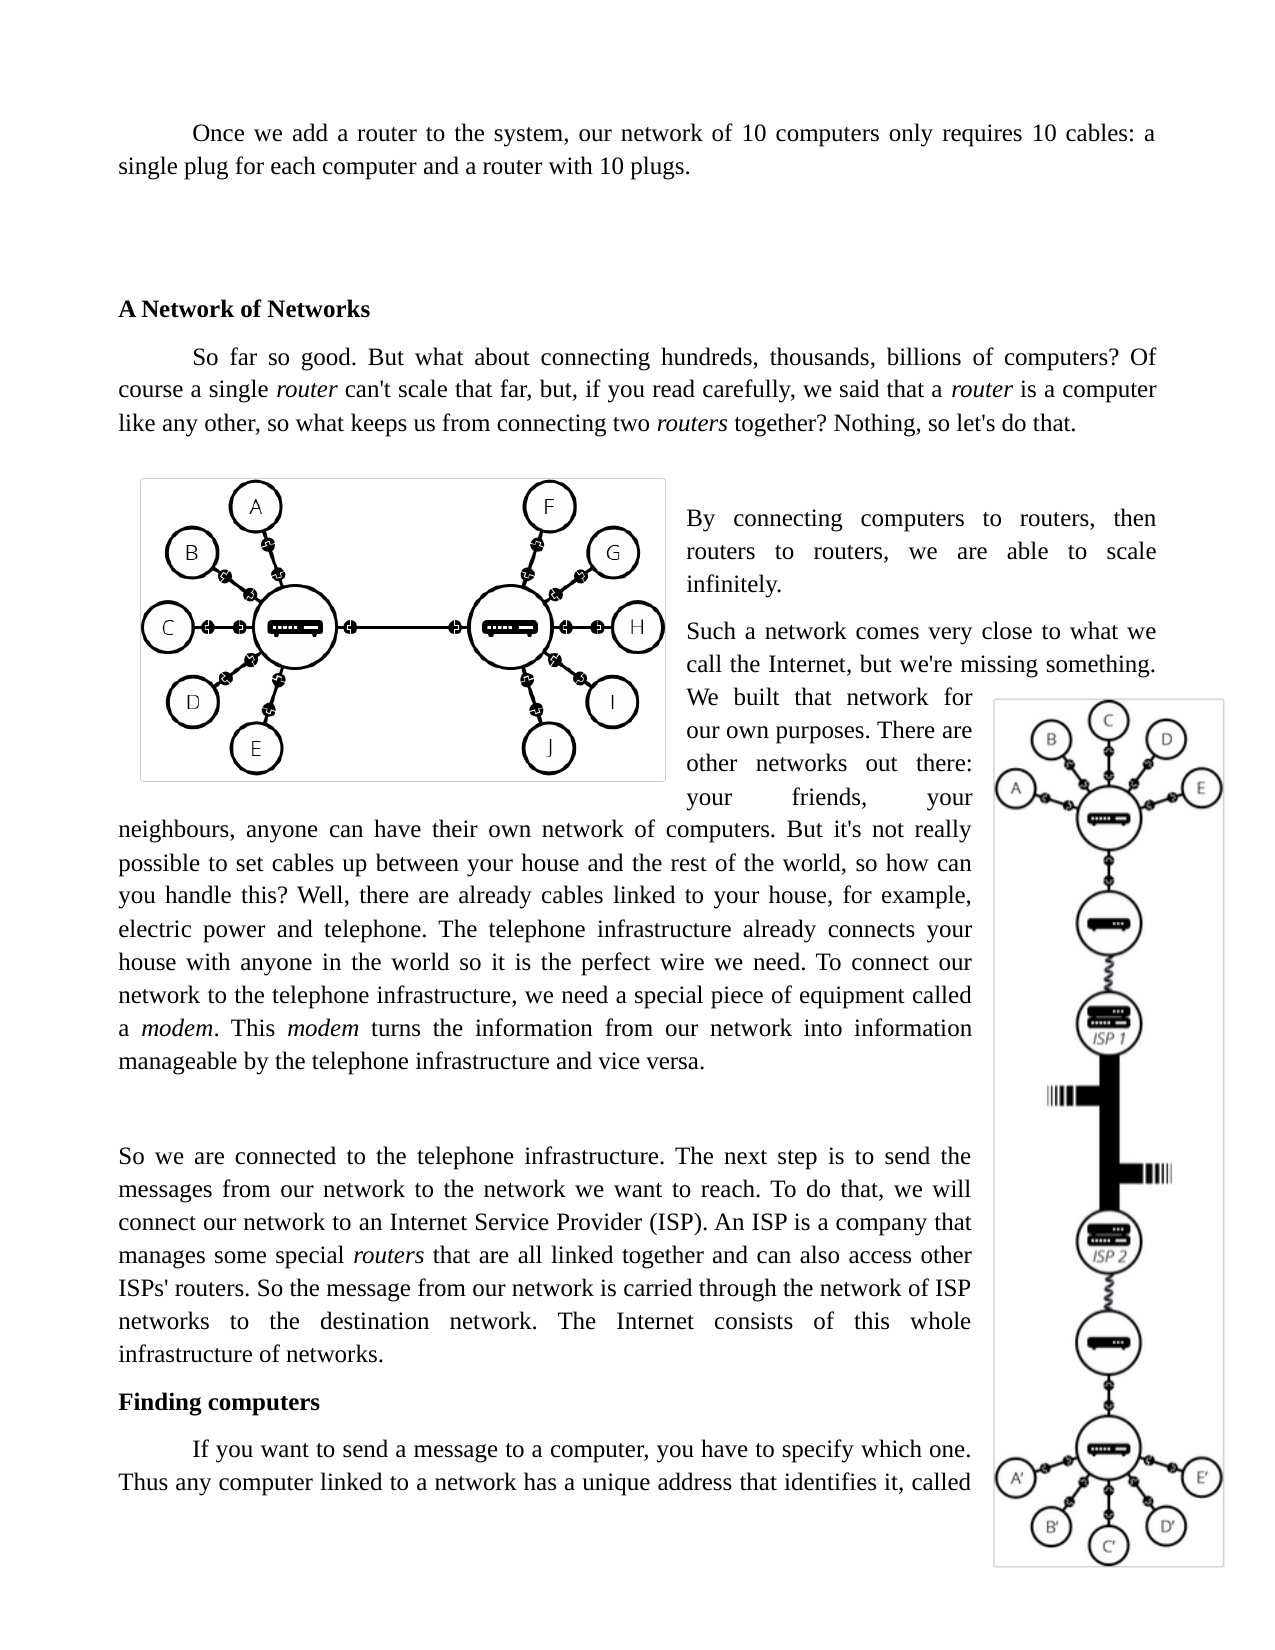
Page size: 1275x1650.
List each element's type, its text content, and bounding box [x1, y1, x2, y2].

text So we are connected to the telephone infrastructure. The next step is to send the messages from our network to the network we want to reach. To do that, we will connect our network to an Internet Service Provider (ISP). An ISP is a company that manages some special routers that are all linked together and can also access other ISPs' routers. So the message from our network is carried through the network of ISP networks to the destination network. The Internet consists of this whole infrastructure of networks. [118, 1141, 972, 1368]
text A Network of Networks [118, 294, 1157, 323]
text If you want to send a message to a computer, you have to specify which one. Thus any computer linked to a network has a unique address that identifies it, called [118, 1434, 972, 1496]
text So far so good. But what about connecting hundreds, thousands, billions of computers? Of course a single router can't scale that far, but, if you read carefully, we said that a router is a computer like any other, so what keeps us from connecting two routers together? Nothing, so let's do that. [118, 342, 1157, 436]
picture [123, 469, 687, 791]
text Once we add a router to the system, our network of 10 computers only requires 10 cables: a single plug for each computer and a router with 10 plugs. [118, 118, 1157, 180]
text Such a network comes very close to what we call the Internet, but we're missing something. We built that network for our own purposes. There are other networks out there: your friends, your neighbours, anyone can have their own network of computers. But it's not really possible to set cables up between your house and the rest of the world, so how can you handle this? Well, there are already cables linked to your house, for example, electric power and telephone. The telephone infrastructure already connects your house with anyone in the world so it is the perfect wire we need. To connect our network to the telephone infrastructure, we need a special piece of equipment called a modem. This modem turns the information from our network into information manageable by the telephone infrastructure and vice versa. [118, 616, 1157, 1074]
picture [972, 688, 1246, 1581]
text Finding computers [118, 1387, 972, 1415]
text By connecting computers to routers, then routers to routers, we are able to scale infinitely. [687, 503, 1157, 598]
